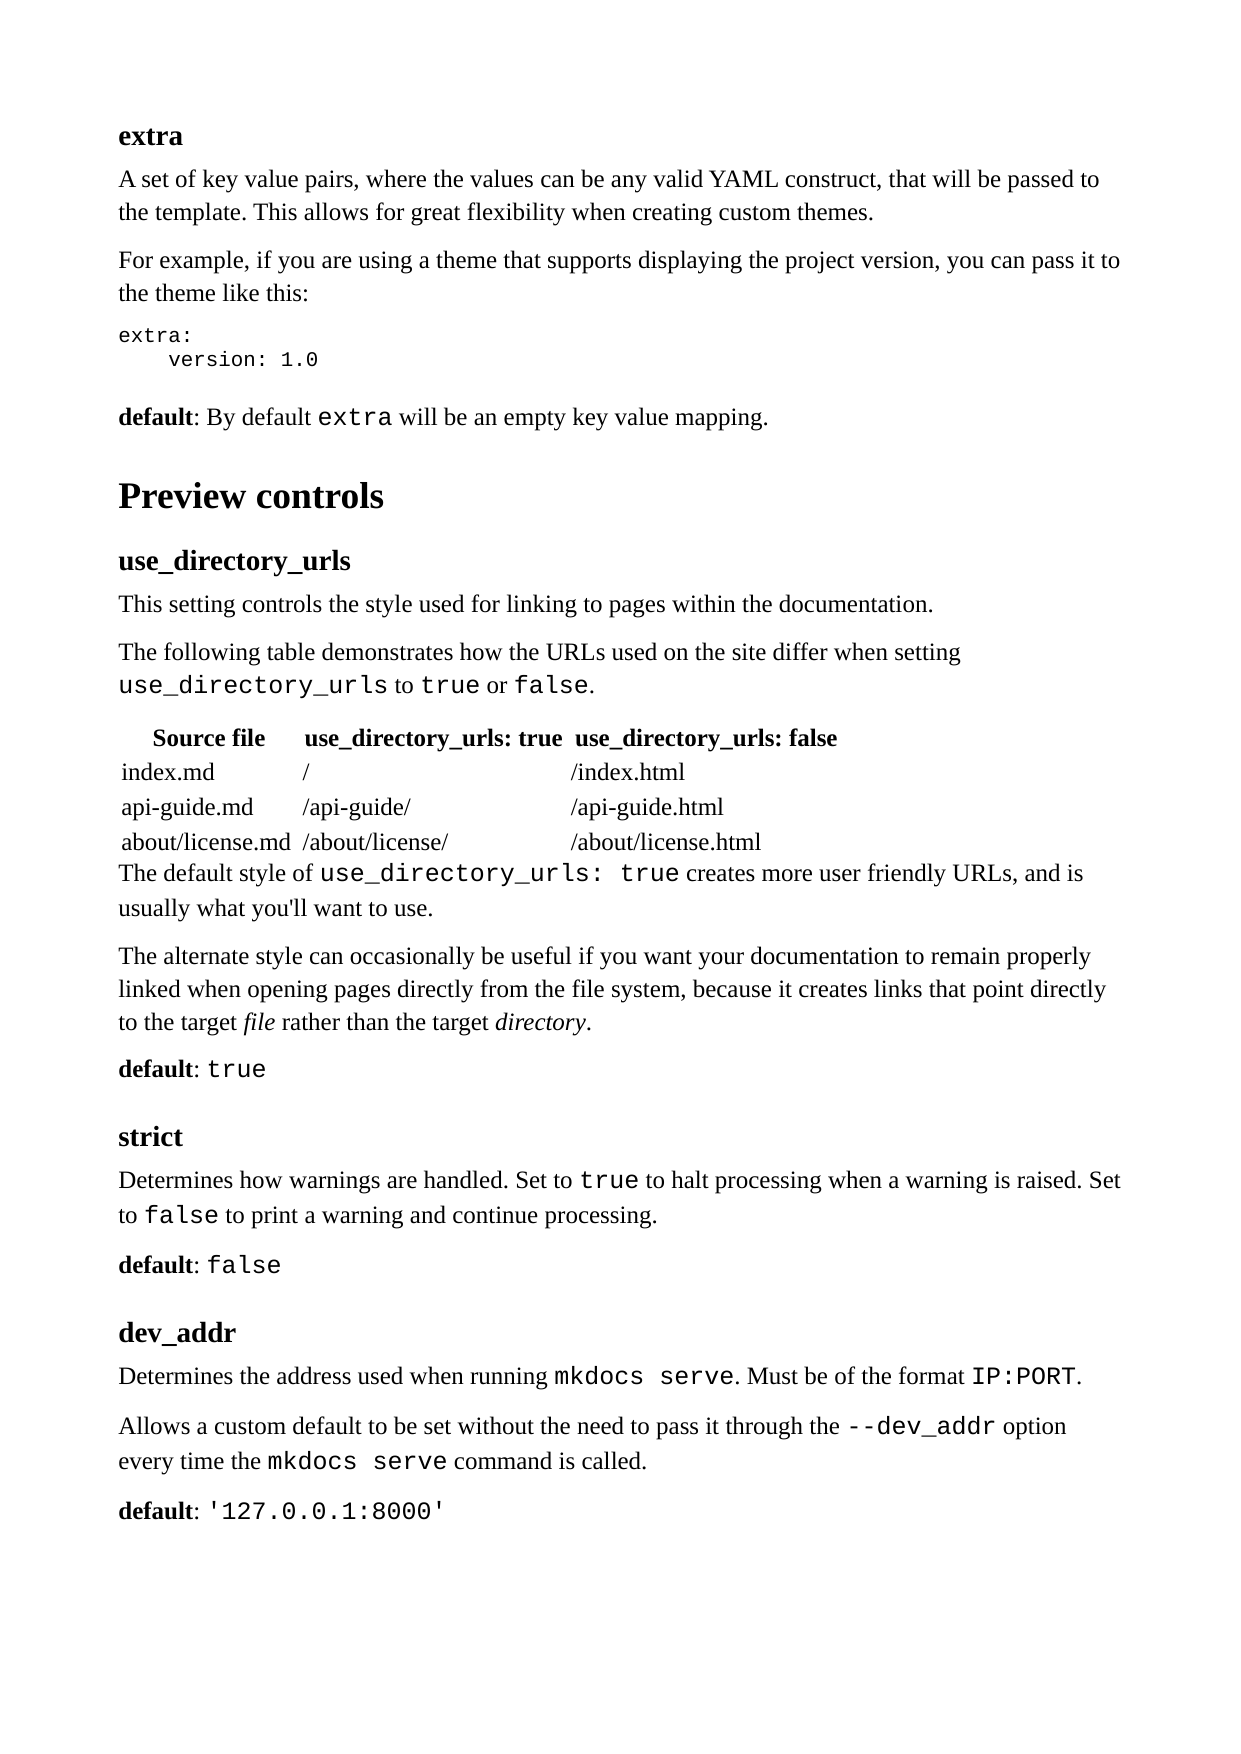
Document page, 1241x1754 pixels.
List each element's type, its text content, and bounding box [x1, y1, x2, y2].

table_cell / [300, 755, 568, 789]
text Allows a custom default to be set without the need to pass it through the --dev_addr option every time the mkdocs serve command is called. [118, 1411, 1122, 1477]
table_cell /about/license.html [568, 824, 845, 858]
subtitle Preview controls [118, 473, 1122, 516]
text version: 1.0 [118, 349, 1122, 373]
subtitle strict [118, 1119, 1122, 1153]
text For example, if you are using a theme that supports displaying the project version, you can pass it to the theme like this: [118, 245, 1122, 307]
table_cell /api-guide/ [300, 789, 568, 824]
text A set of key value pairs, where the values can be any valid YAML construct, that will be passed to the template. This allows for great flexibility when creating custom themes. [118, 164, 1122, 226]
table_header use_directory_urls: false [568, 720, 845, 754]
text default: true [118, 1054, 1122, 1085]
text default: By default extra will be an empty key value mapping. [118, 402, 1122, 433]
table_cell /index.html [568, 755, 845, 789]
subtitle dev_addr [118, 1315, 1122, 1348]
table_cell /about/license/ [300, 824, 568, 858]
table_cell /api-guide.html [568, 789, 845, 824]
text Determines how warnings are handled. Set to true to halt processing when a warning is raised. Set to false to print a warning and continue processing. [118, 1165, 1122, 1231]
table_cell about/license.md [118, 824, 299, 858]
text default: '127.0.0.1:8000' [118, 1496, 1122, 1527]
table_cell api-guide.md [118, 789, 299, 824]
table_cell index.md [118, 755, 299, 789]
text Determines the address used when running mkdocs serve. Must be of the format IP:PORT. [118, 1361, 1122, 1392]
table_header Source file [118, 720, 299, 754]
text extra: [118, 325, 1122, 349]
text The default style of use_directory_urls: true creates more user friendly URLs, and is usually what you'll want to use. [118, 858, 1122, 922]
text The following table demonstrates how the URLs used on the site differ when setting use_directory_urls to true or false. [118, 637, 1122, 701]
text default: false [118, 1250, 1122, 1281]
subtitle use_directory_urls [118, 543, 1122, 577]
table_header use_directory_urls: true [300, 720, 568, 754]
text The alternate style can occasionally be useful if you want your documentation to remain properly linked when opening pages directly from the file system, because it creates links that point directly to the target file rather than the target directory. [118, 941, 1122, 1036]
text This setting controls the style used for linking to pages within the documentation. [118, 589, 1122, 618]
subtitle extra [118, 118, 1122, 152]
